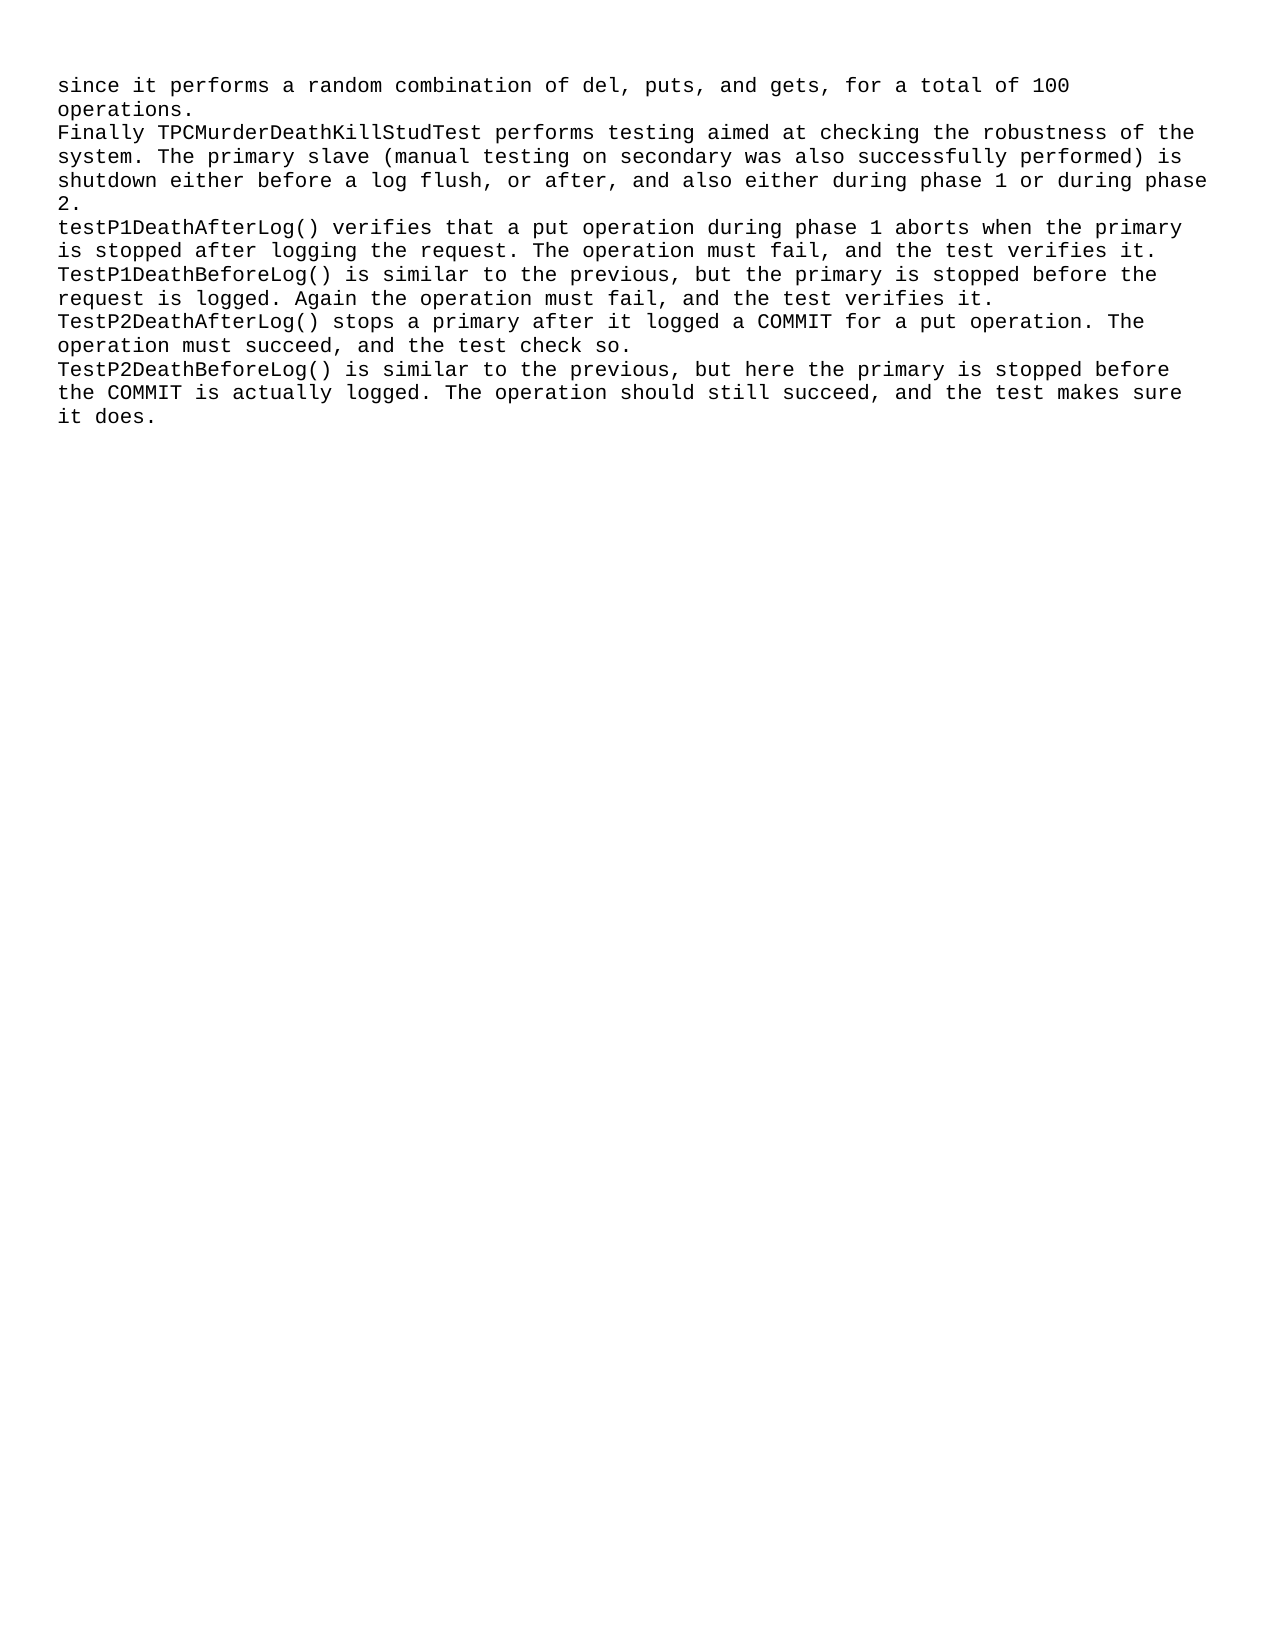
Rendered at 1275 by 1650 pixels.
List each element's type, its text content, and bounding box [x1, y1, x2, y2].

text testP1DeathAfterLog() verifies that a put operation during phase 1 aborts when the primary is stopped after logging the request. The operation must fail, and the test verifies it. [57, 217, 1218, 264]
text TestP2DeathBeforeLog() is similar to the previous, but here the primary is stopped before the COMMIT is actually logged. The operation should still succeed, and the test makes sure it does. [57, 359, 1218, 430]
text Finally TPCMurderDeathKillStudTest performs testing aimed at checking the robustness of the system. The primary slave (manual testing on secondary was also successfully performed) is shutdown either before a log flush, or after, and also either during phase 1 or during phase 2. [57, 122, 1218, 217]
text TestP2DeathAfterLog() stops a primary after it logged a COMMIT for a put operation. The operation must succeed, and the test check so. [57, 311, 1218, 359]
text since it performs a random combination of del, puts, and gets, for a total of 100 operations. [57, 75, 1218, 122]
text TestP1DeathBeforeLog() is similar to the previous, but the primary is stopped before the request is logged. Again the operation must fail, and the test verifies it. [57, 264, 1218, 311]
